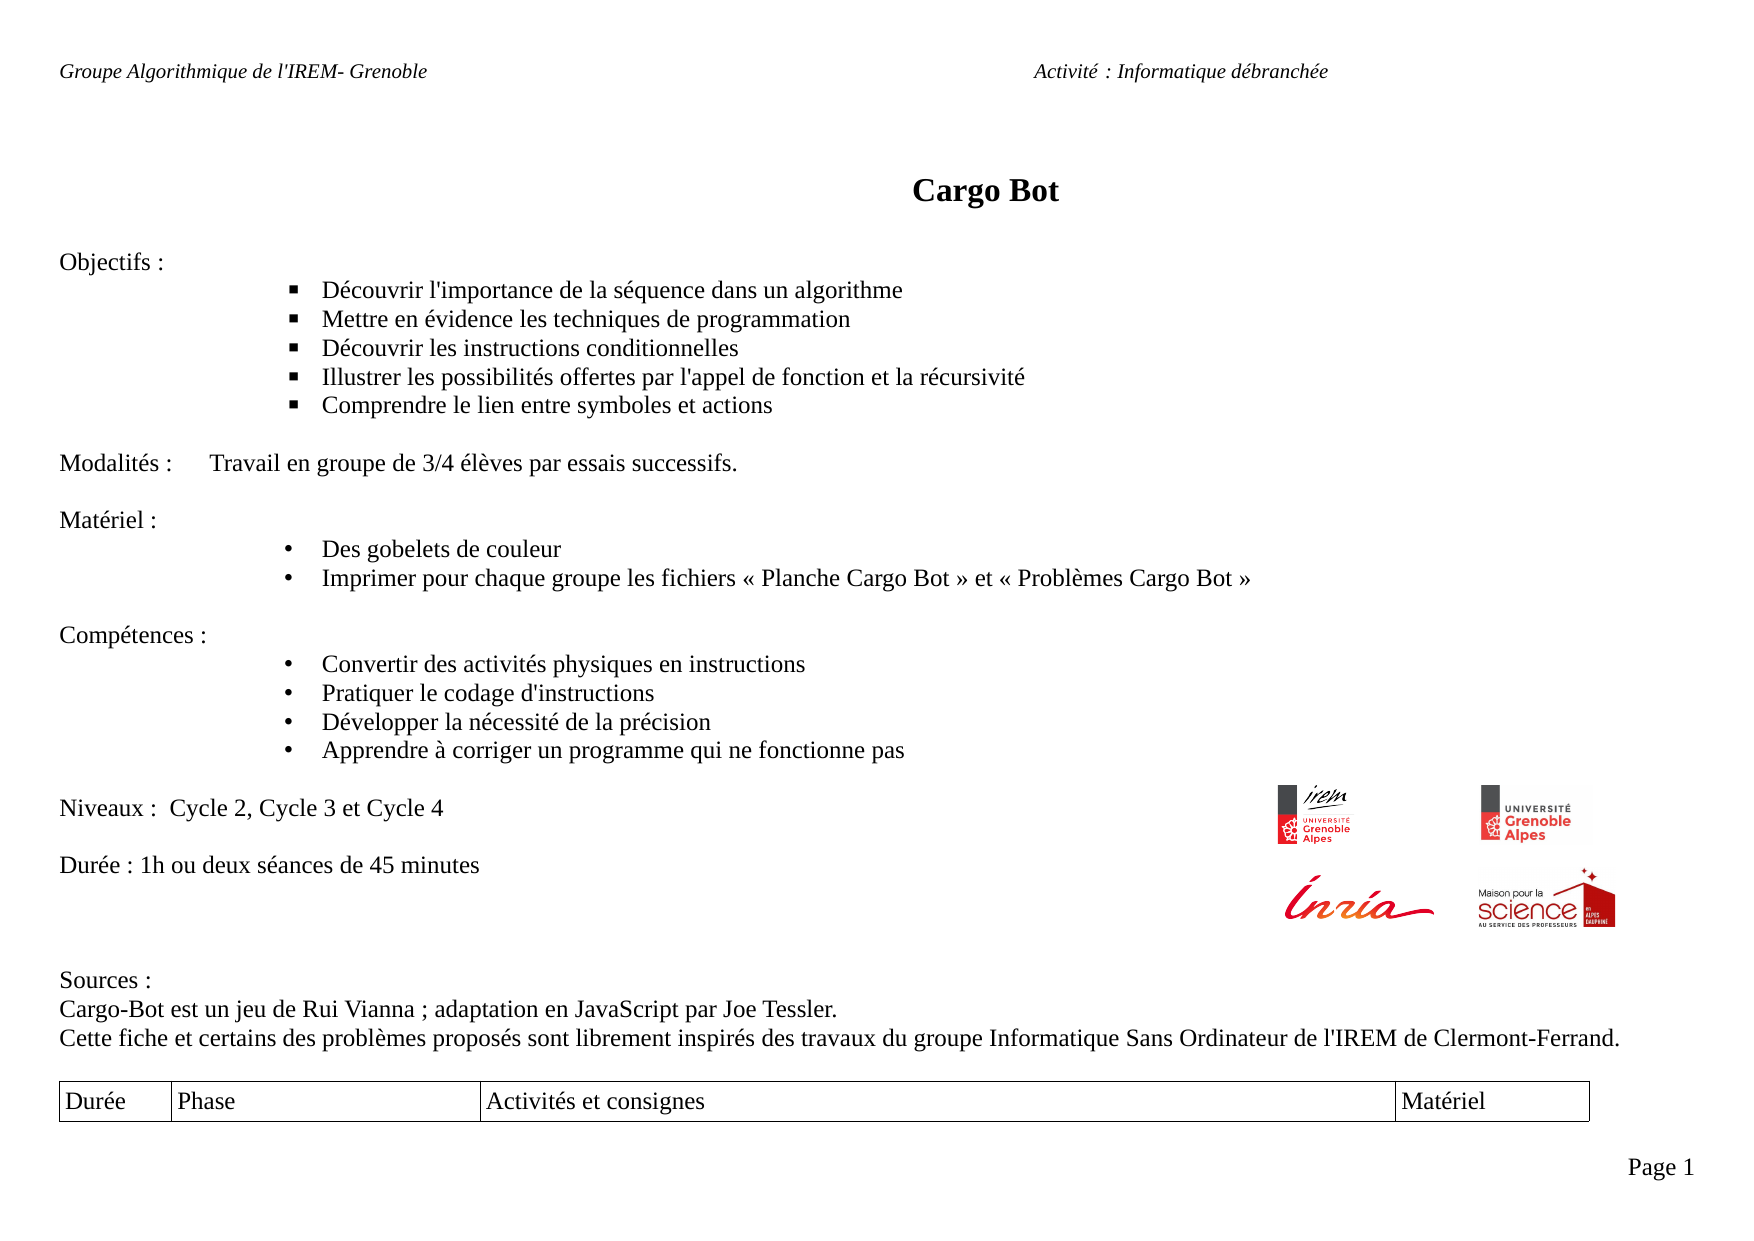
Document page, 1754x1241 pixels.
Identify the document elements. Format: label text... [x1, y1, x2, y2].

list Comprendre le lien entre symboles et actions [284, 391, 1695, 419]
list Développer la nécessité de la précision [284, 707, 1695, 736]
list Convertir des activités physiques en instructions [284, 649, 1695, 678]
table_header Durée [60, 1082, 171, 1121]
text Cargo Bot [59, 170, 1695, 208]
picture [1479, 785, 1593, 845]
list Apprendre à corriger un programme qui ne fonctionne pas [284, 736, 1695, 764]
text Durée : 1h ou deux séances de 45 minutes [59, 851, 1278, 879]
text Matériel : [59, 506, 1695, 534]
list Mettre en évidence les techniques de programmation [284, 304, 1695, 333]
list Découvrir l'importance de la séquence dans un algorithme [284, 276, 1695, 304]
text Cargo-Bot est un jeu de Rui Vianna ; adaptation en JavaScript par Joe Tessler. [59, 994, 1695, 1023]
list Imprimer pour chaque groupe les fichiers « Planche Cargo Bot » et « Problèmes Cargo Bot » [284, 563, 1695, 592]
text Sources : [59, 966, 1695, 994]
picture [1277, 867, 1442, 927]
text Cette fiche et certains des problèmes proposés sont librement inspirés des travaux du groupe Informatique Sans Ordinateur de l'IREM de Clermont-Ferrand. [59, 1023, 1695, 1052]
text Compétences : [59, 621, 1695, 649]
list Des gobelets de couleur [284, 534, 1695, 563]
table_header Activités et consignes [481, 1082, 1395, 1121]
picture [1277, 785, 1355, 844]
text Objectifs : [59, 247, 1695, 276]
picture [1478, 867, 1616, 927]
text [1624, 851, 1695, 879]
text Modalités : Travail en groupe de 3/4 élèves par essais successifs. [59, 448, 1695, 477]
text Niveaux : Cycle 2, Cycle 3 et Cycle 4 [59, 793, 1277, 822]
list Illustrer les possibilités offertes par l'appel de fonction et la récursivité [284, 362, 1695, 391]
table_header Phase [172, 1082, 480, 1121]
table_header Matériel [1396, 1082, 1589, 1121]
list Découvrir les instructions conditionnelles [284, 333, 1695, 362]
list Pratiquer le codage d'instructions [284, 678, 1695, 707]
text [1624, 793, 1695, 822]
